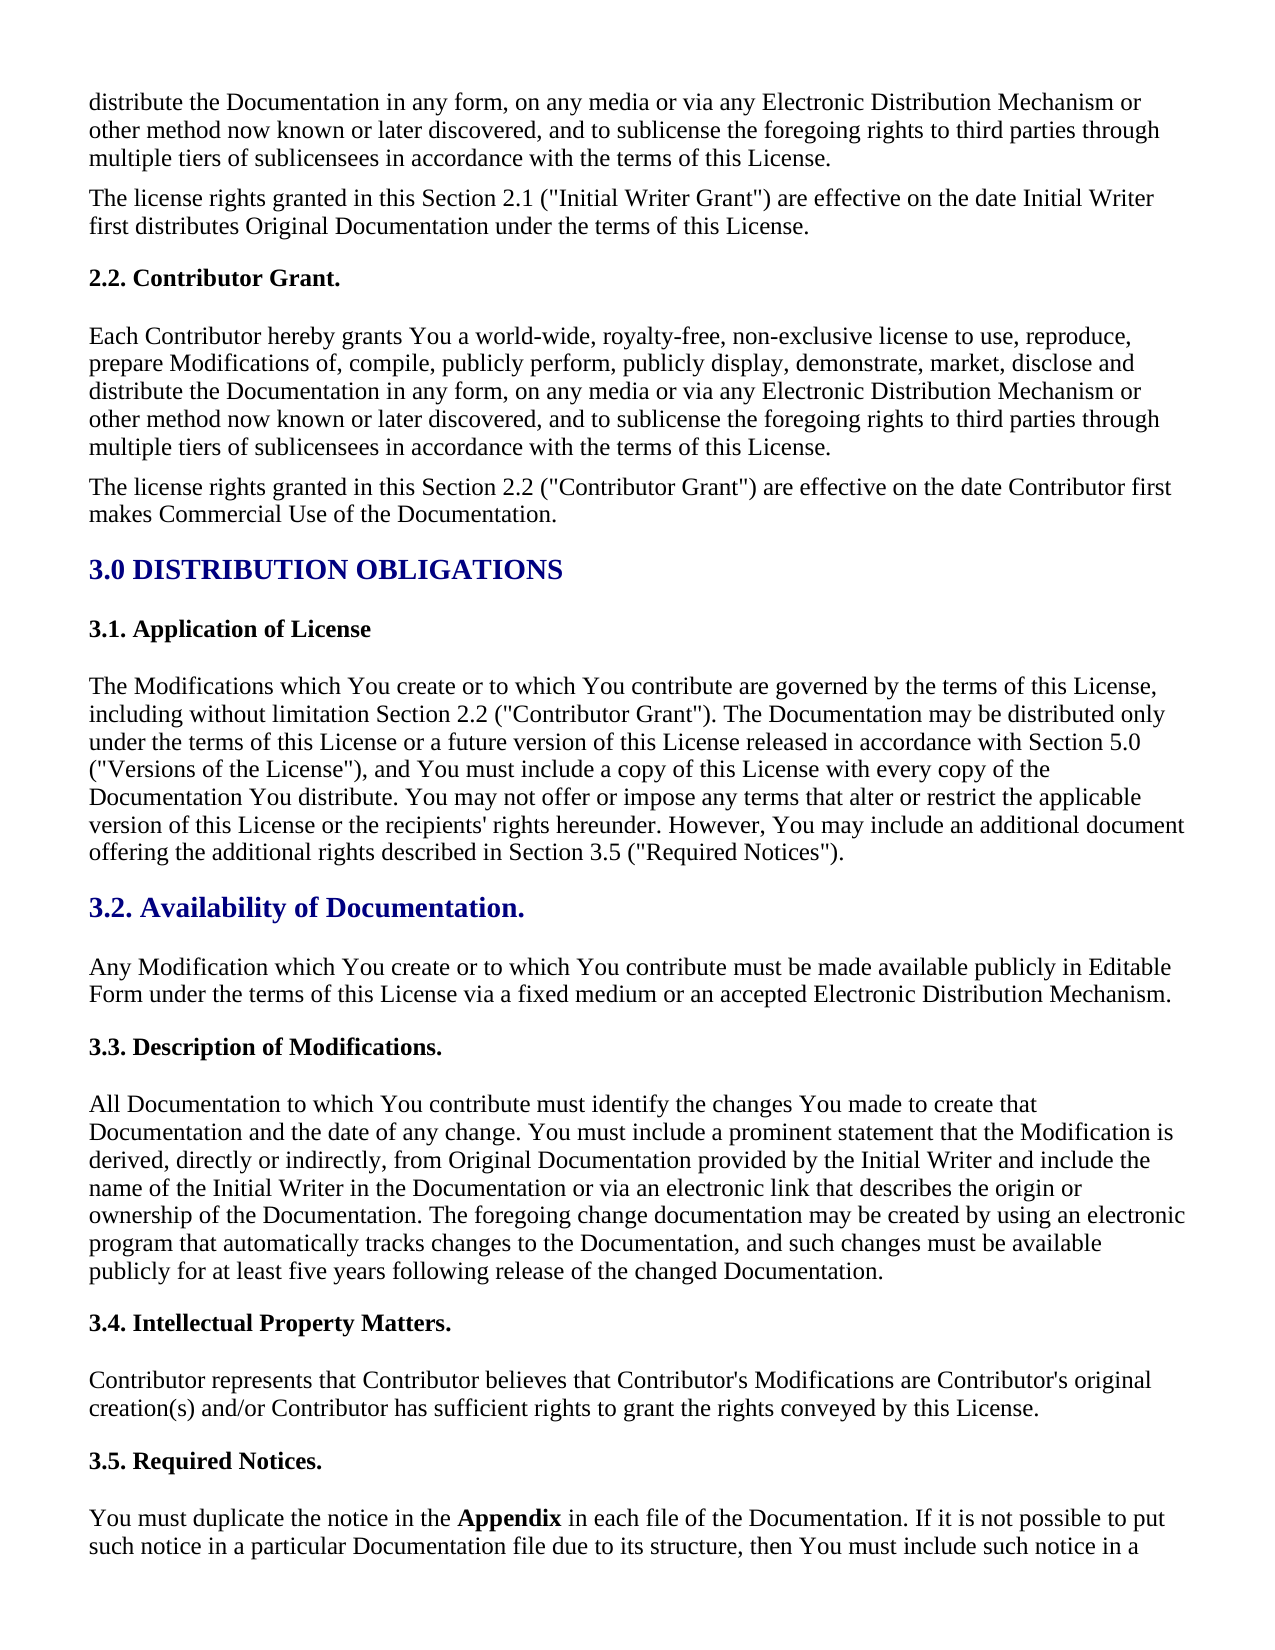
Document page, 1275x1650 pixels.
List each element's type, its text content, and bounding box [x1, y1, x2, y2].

text distribute the Documentation in any form, on any media or via any Electronic Distribution Mechanism or other method now known or later discovered, and to sublicense the foregoing rights to third parties through multiple tiers of sublicensees in accordance with the terms of this License. [88, 88, 1186, 172]
text Each Contributor hereby grants You a world-wide, royalty-free, non-exclusive license to use, reproduce, prepare Modifications of, compile, publicly perform, publicly display, demonstrate, market, disclose and distribute the Documentation in any form, on any media or via any Electronic Distribution Mechanism or other method now known or later discovered, and to sublicense the foregoing rights to third parties through multiple tiers of sublicensees in accordance with the terms of this License. [88, 322, 1186, 460]
subtitle 3.5. Required Notices. [88, 1447, 1186, 1475]
subtitle 3.1. Application of License [88, 615, 1186, 643]
subtitle 3.0 DISTRIBUTION OBLIGATIONS [88, 553, 1186, 586]
text The license rights granted in this Section 2.2 ("Contributor Grant") are effective on the date Contributor first makes Commercial Use of the Documentation. [88, 473, 1186, 528]
subtitle 3.2. Availability of Documentation. [88, 891, 1186, 923]
text You must duplicate the notice in the Appendix in each file of the Documentation. If it is not possible to put such notice in a particular Documentation file due to its structure, then You must include such notice in a [88, 1504, 1186, 1560]
text Any Modification which You create or to which You contribute must be made available publicly in Editable Form under the terms of this License via a fixed medium or an accepted Electronic Distribution Mechanism. [88, 953, 1186, 1008]
subtitle 2.2. Contributor Grant. [88, 264, 1186, 292]
subtitle 3.3. Description of Modifications. [88, 1033, 1186, 1061]
text All Documentation to which You contribute must identify the changes You made to create that Documentation and the date of any change. You must include a prominent statement that the Modification is derived, directly or indirectly, from Original Documentation provided by the Initial Writer and include the name of the Initial Writer in the Documentation or via an electronic link that describes the origin or ownership of the Documentation. The foregoing change documentation may be created by using an electronic program that automatically tracks changes to the Documentation, and such changes must be available publicly for at least five years following release of the changed Documentation. [88, 1091, 1186, 1284]
text Contributor represents that Contributor believes that Contributor's Modifications are Contributor's original creation(s) and/or Contributor has sufficient rights to grant the rights conveyed by this License. [88, 1367, 1186, 1422]
subtitle 3.4. Intellectual Property Matters. [88, 1309, 1186, 1337]
text The license rights granted in this Section 2.1 ("Initial Writer Grant") are effective on the date Initial Writer first distributes Original Documentation under the terms of this License. [88, 184, 1186, 239]
text The Modifications which You create or to which You contribute are governed by the terms of this License, including without limitation Section 2.2 ("Contributor Grant"). The Documentation may be distributed only under the terms of this License or a future version of this License released in accordance with Section 5.0 ("Versions of the License"), and You must include a copy of this License with every copy of the Documentation You distribute. You may not offer or impose any terms that alter or restrict the applicable version of this License or the recipients' rights hereunder. However, You may include an additional document offering the additional rights described in Section 3.5 ("Required Notices"). [88, 672, 1186, 866]
